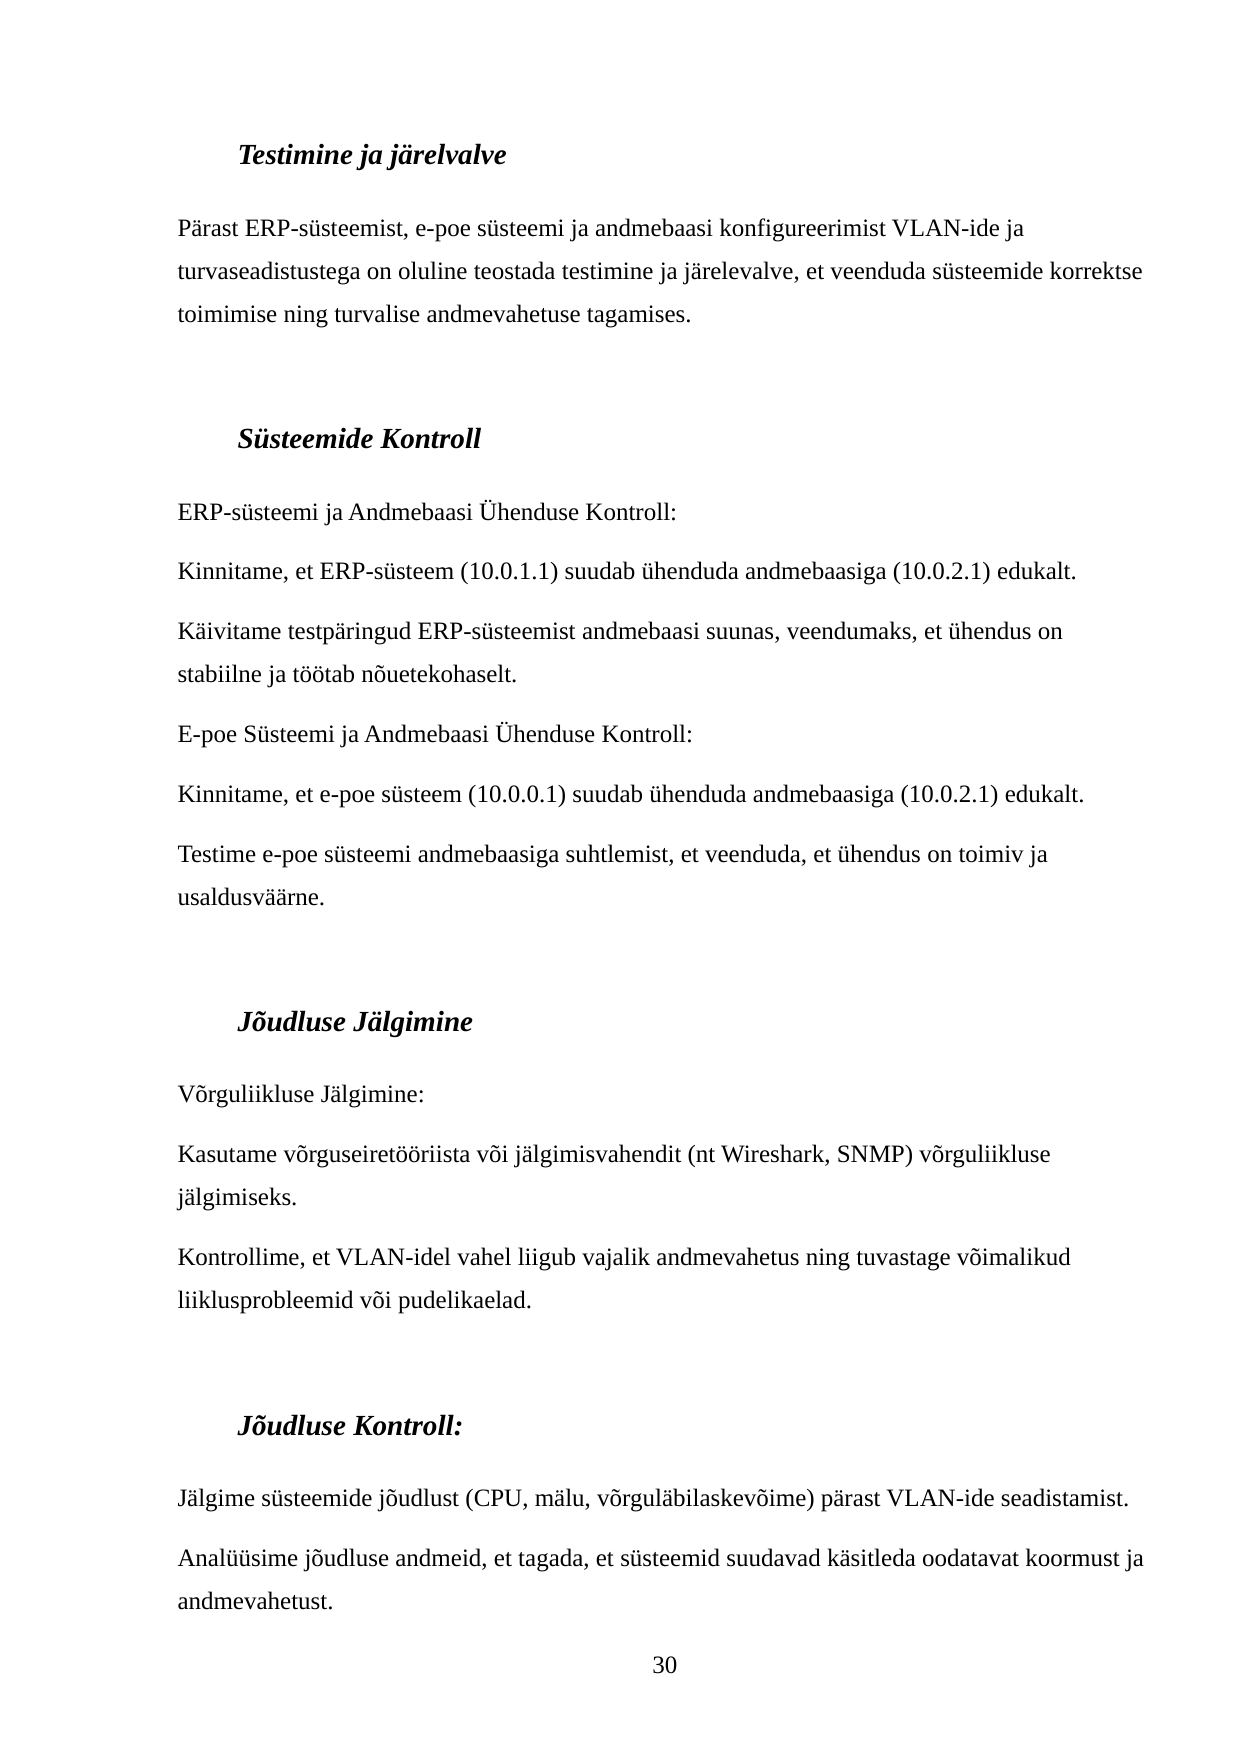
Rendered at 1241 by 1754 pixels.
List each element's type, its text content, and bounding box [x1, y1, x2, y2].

text Jälgime süsteemide jõudlust (CPU, mälu, võrguläbilaskevõime) pärast VLAN-ide seadistamist. [177, 1483, 1152, 1512]
text E-poe Süsteemi ja Andmebaasi Ühenduse Kontroll: [177, 719, 1152, 748]
text Käivitame testpäringud ERP-süsteemist andmebaasi suunas, veendumaks, et ühendus on stabiilne ja töötab nõuetekohaselt. [177, 616, 1152, 688]
text ERP-süsteemi ja Andmebaasi Ühenduse Kontroll: [177, 497, 1152, 525]
text Pärast ERP-süsteemist, e-poe süsteemi ja andmebaasi konfigureerimist VLAN-ide ja turvaseadistustega on oluline teostada testimine ja järelevalve, et veenduda süsteemide korrektse toimimise ning turvalise andmevahetuse tagamises. [177, 213, 1152, 328]
subtitle Jõudluse Kontroll: [237, 1408, 1152, 1441]
subtitle Testimine ja järelvalve [237, 137, 1152, 171]
text Kinnitame, et e-poe süsteem (10.0.0.1) suudab ühenduda andmebaasiga (10.0.2.1) edukalt. [177, 779, 1152, 808]
subtitle Süsteemide Kontroll [237, 421, 1152, 455]
text Kasutame võrguseiretööriista või jälgimisvahendit (nt Wireshark, SNMP) võrguliikluse jälgimiseks. [177, 1139, 1152, 1211]
text Võrguliikluse Jälgimine: [177, 1079, 1152, 1108]
text Kontrollime, et VLAN-idel vahel liigub vajalik andmevahetus ning tuvastage võimalikud liiklusprobleemid või pudelikaelad. [177, 1242, 1152, 1314]
text Analüüsime jõudluse andmeid, et tagada, et süsteemid suudavad käsitleda oodatavat koormust ja andmevahetust. [177, 1543, 1152, 1614]
text Testime e-poe süsteemi andmebaasiga suhtlemist, et veenduda, et ühendus on toimiv ja usaldusväärne. [177, 839, 1152, 911]
subtitle Jõudluse Jälgimine [237, 1004, 1152, 1038]
text Kinnitame, et ERP-süsteem (10.0.1.1) suudab ühenduda andmebaasiga (10.0.2.1) edukalt. [177, 556, 1152, 585]
